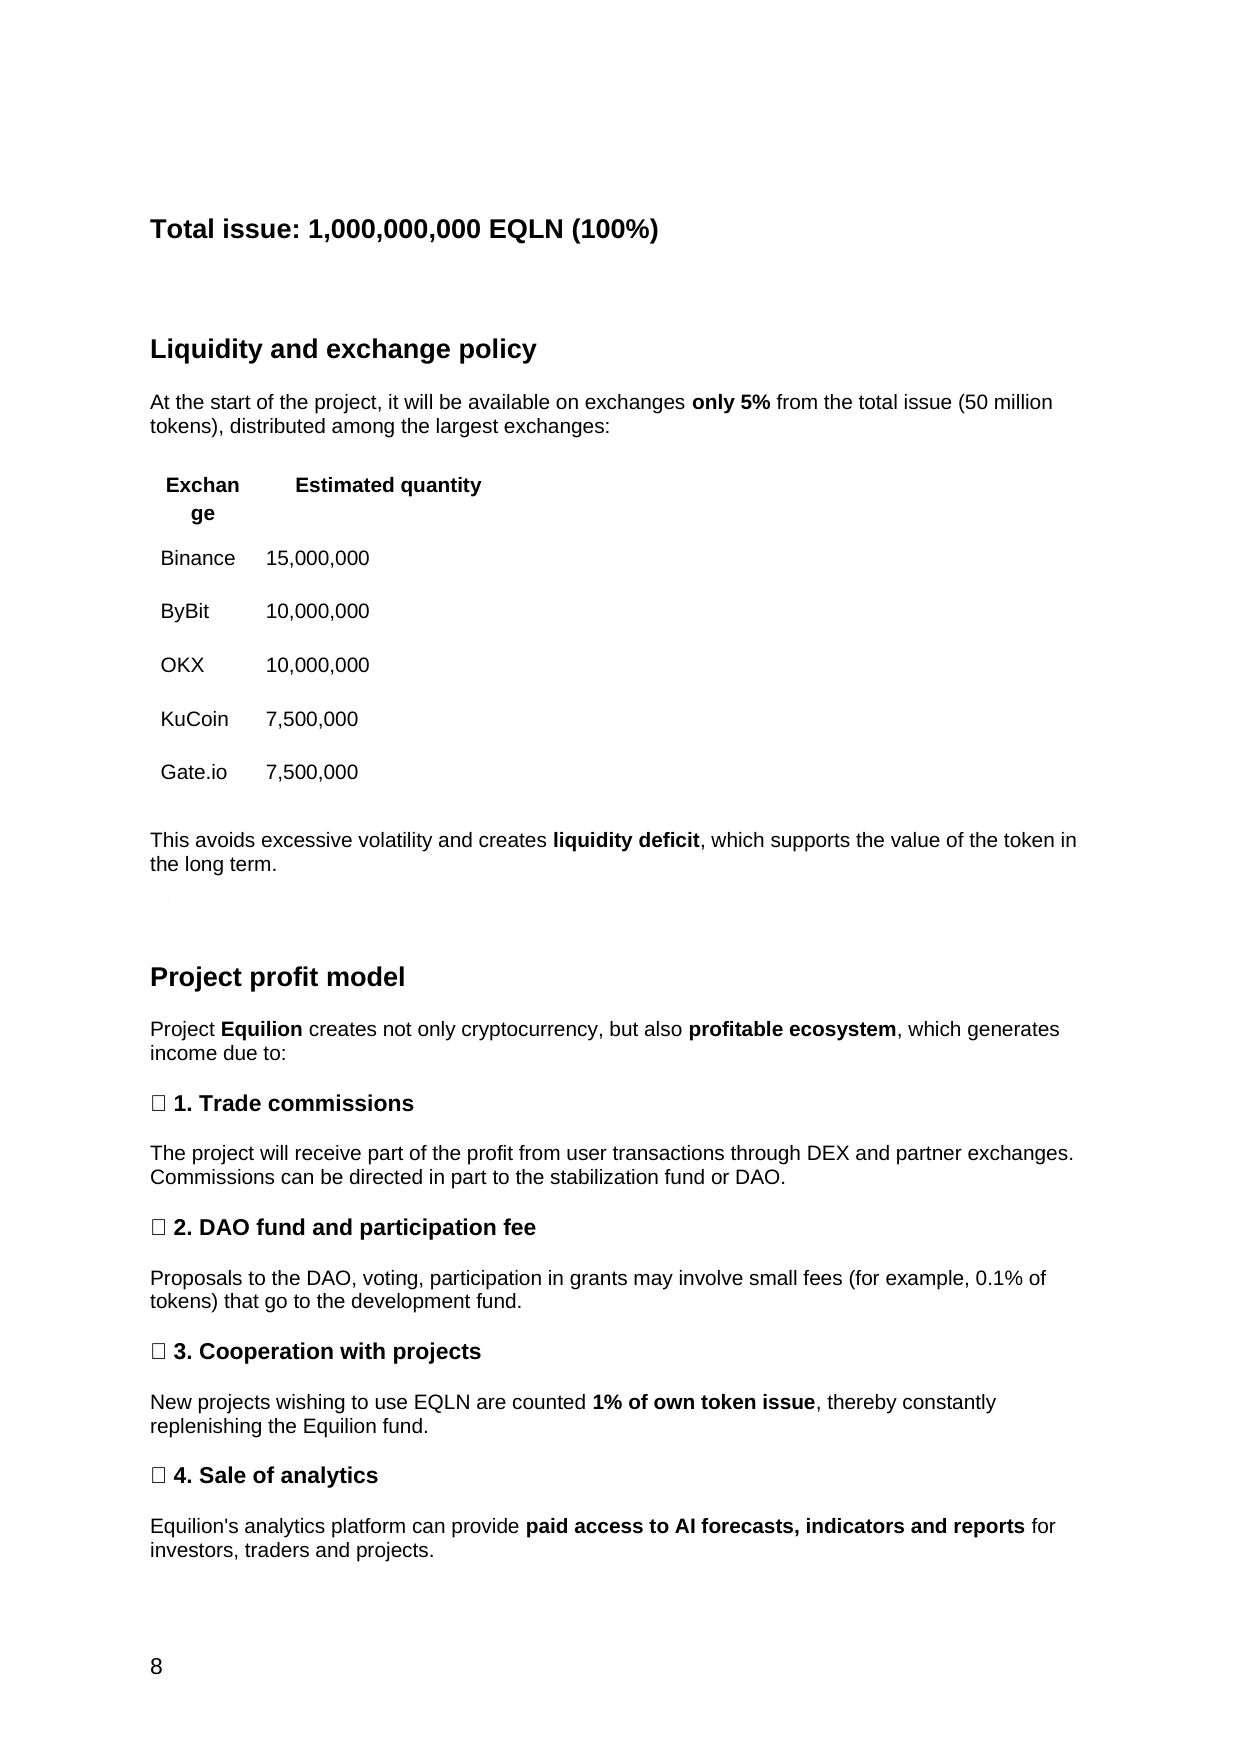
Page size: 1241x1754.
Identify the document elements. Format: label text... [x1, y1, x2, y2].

table_cell OKX [150, 642, 255, 696]
text Equilion's analytics platform can provide paid access to AI forecasts, indicators and reports for investors, traders and projects. [150, 1514, 1090, 1562]
text Project Equilion creates not only cryptocurrency, but also profitable ecosystem, which generates income due to: [150, 1017, 1090, 1065]
text Proposals to the DAO, voting, participation in grants may involve small fees (for example, 0.1% of tokens) that go to the development fund. [150, 1265, 1090, 1313]
table_cell Binance [150, 535, 255, 589]
table_cell 7,500,000 [255, 750, 521, 803]
table_cell ByBit [150, 589, 255, 642]
text This avoids excessive volatility and creates liquidity deficit, which supports the value of the token in the long term. [150, 828, 1090, 876]
table_header Estimated quantity [255, 463, 521, 535]
subtitle Total issue: 1,000,000,000 EQLN (100%) [150, 213, 1090, 244]
subtitle Project profit model [150, 961, 1090, 992]
table_cell Gate.io [150, 750, 255, 803]
text New projects wishing to use EQLN are counted 1% of own token issue, thereby constantly replenishing the Equilion fund. [150, 1389, 1090, 1437]
table_cell 7,500,000 [255, 696, 521, 749]
subtitle 📌 2. DAO fund and participation fee [150, 1214, 1090, 1240]
table_cell 15,000,000 [255, 535, 521, 589]
table_cell 10,000,000 [255, 642, 521, 696]
subtitle Liquidity and exchange policy [150, 333, 1090, 365]
table_header Exchange [150, 463, 255, 535]
subtitle 📌 3. Cooperation with projects [150, 1338, 1090, 1364]
subtitle 📌 4. Sale of analytics [150, 1462, 1090, 1489]
text At the start of the project, it will be available on exchanges only 5% from the total issue (50 million tokens), distributed among the largest exchanges: [150, 390, 1090, 438]
table_cell 10,000,000 [255, 589, 521, 642]
subtitle 📌 1. Trade commissions [150, 1090, 1090, 1116]
text The project will receive part of the profit from user transactions through DEX and partner exchanges. Commissions can be directed in part to the stabilization fund or DAO. [150, 1141, 1090, 1189]
table_cell KuCoin [150, 696, 255, 749]
